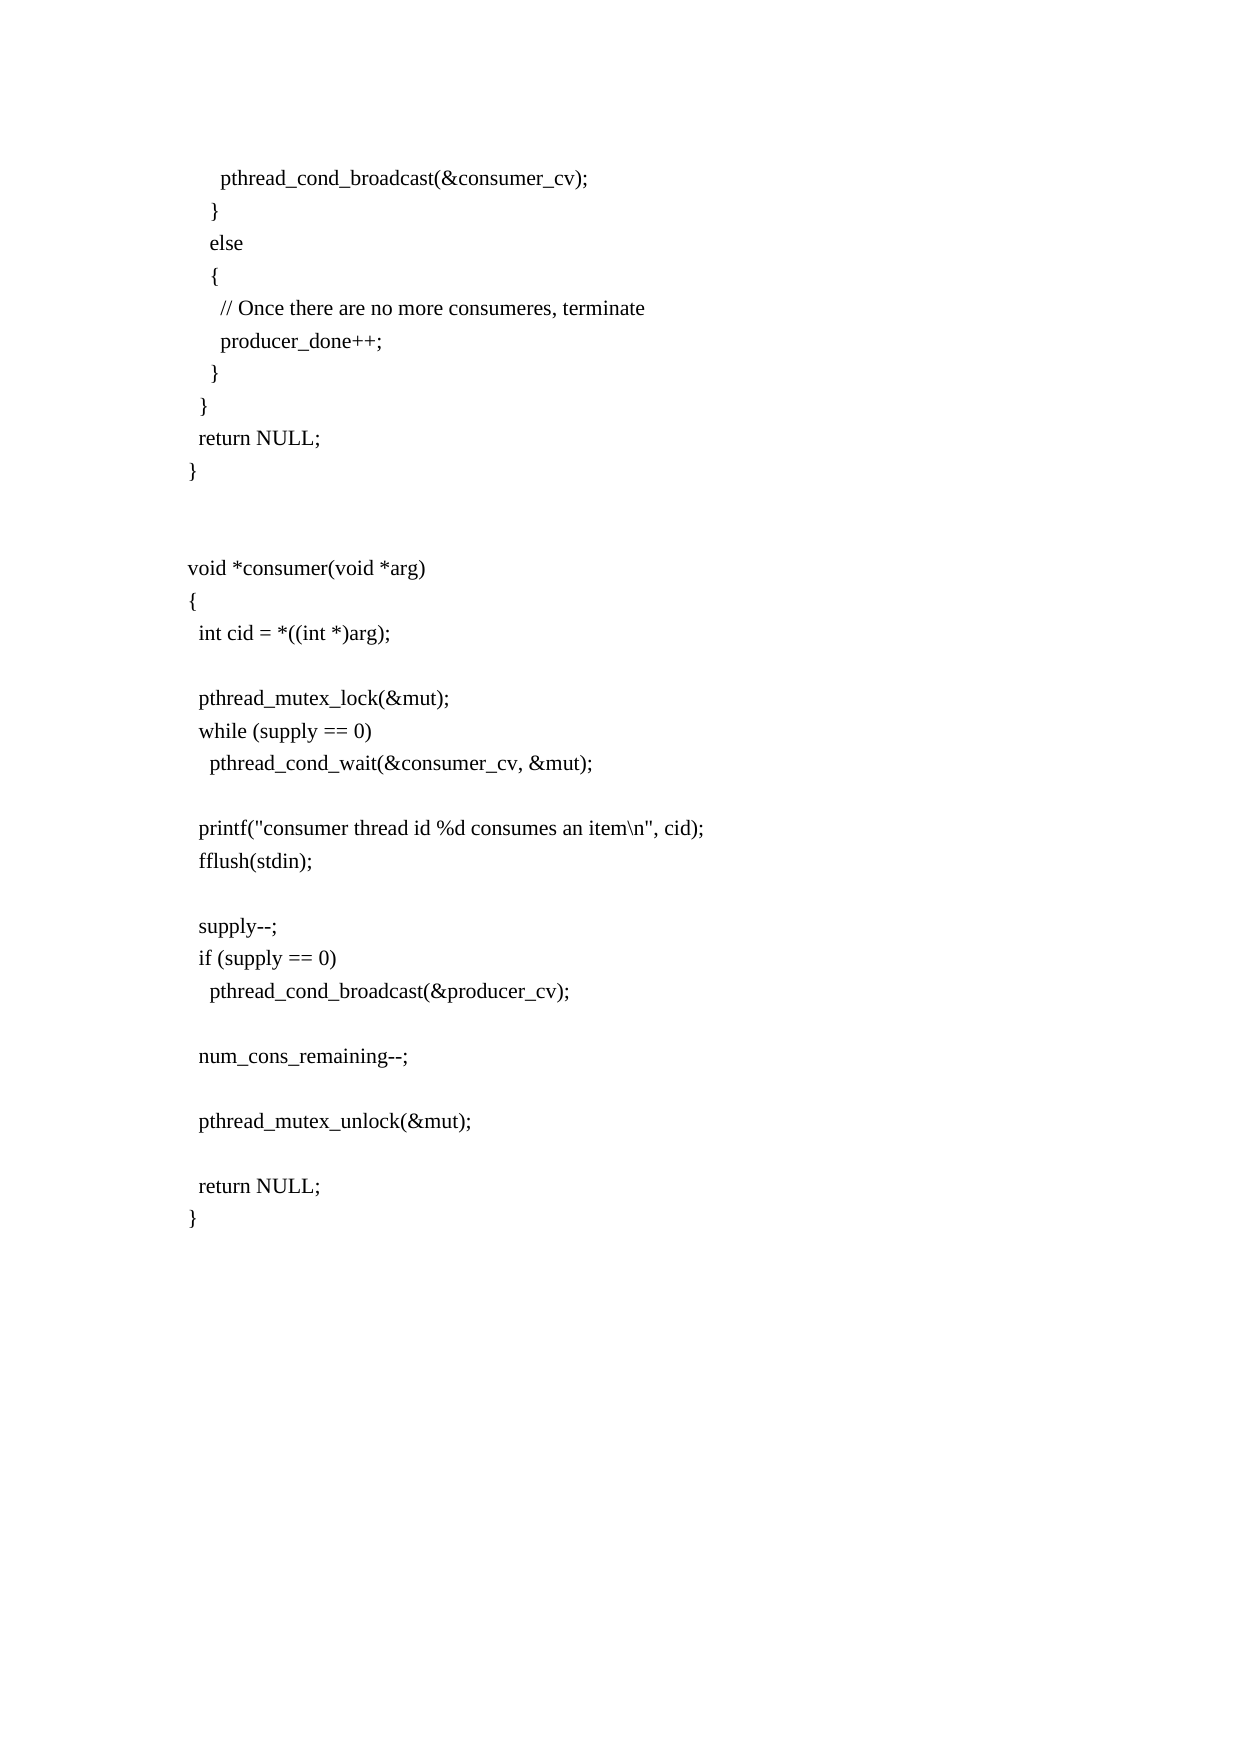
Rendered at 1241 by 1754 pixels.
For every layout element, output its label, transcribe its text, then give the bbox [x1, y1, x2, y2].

text } [187, 357, 1053, 389]
text { [187, 584, 1053, 617]
text else [187, 227, 1053, 259]
text int cid = *((int *)arg); [187, 617, 1053, 649]
text pthread_cond_wait(&consumer_cv, &mut); [187, 747, 1053, 779]
text } [187, 194, 1053, 227]
text supply--; [187, 909, 1053, 942]
text if (supply == 0) [187, 942, 1053, 974]
text { [187, 259, 1053, 292]
text producer_done++; [187, 324, 1053, 357]
text return NULL; [187, 1169, 1053, 1202]
text printf("consumer thread id %d consumes an item\n", cid); [187, 812, 1053, 844]
text return NULL; [187, 422, 1053, 454]
text } [187, 454, 1053, 487]
text pthread_cond_broadcast(&producer_cv); [187, 974, 1053, 1007]
text fflush(stdin); [187, 844, 1053, 877]
text } [187, 1202, 1053, 1234]
text pthread_mutex_unlock(&mut); [187, 1104, 1053, 1137]
text while (supply == 0) [187, 714, 1053, 747]
text void *consumer(void *arg) [187, 552, 1053, 584]
text num_cons_remaining--; [187, 1039, 1053, 1072]
text pthread_cond_broadcast(&consumer_cv); [187, 162, 1053, 194]
text // Once there are no more consumeres, terminate [187, 292, 1053, 324]
text pthread_mutex_lock(&mut); [187, 682, 1053, 714]
text } [187, 389, 1053, 422]
